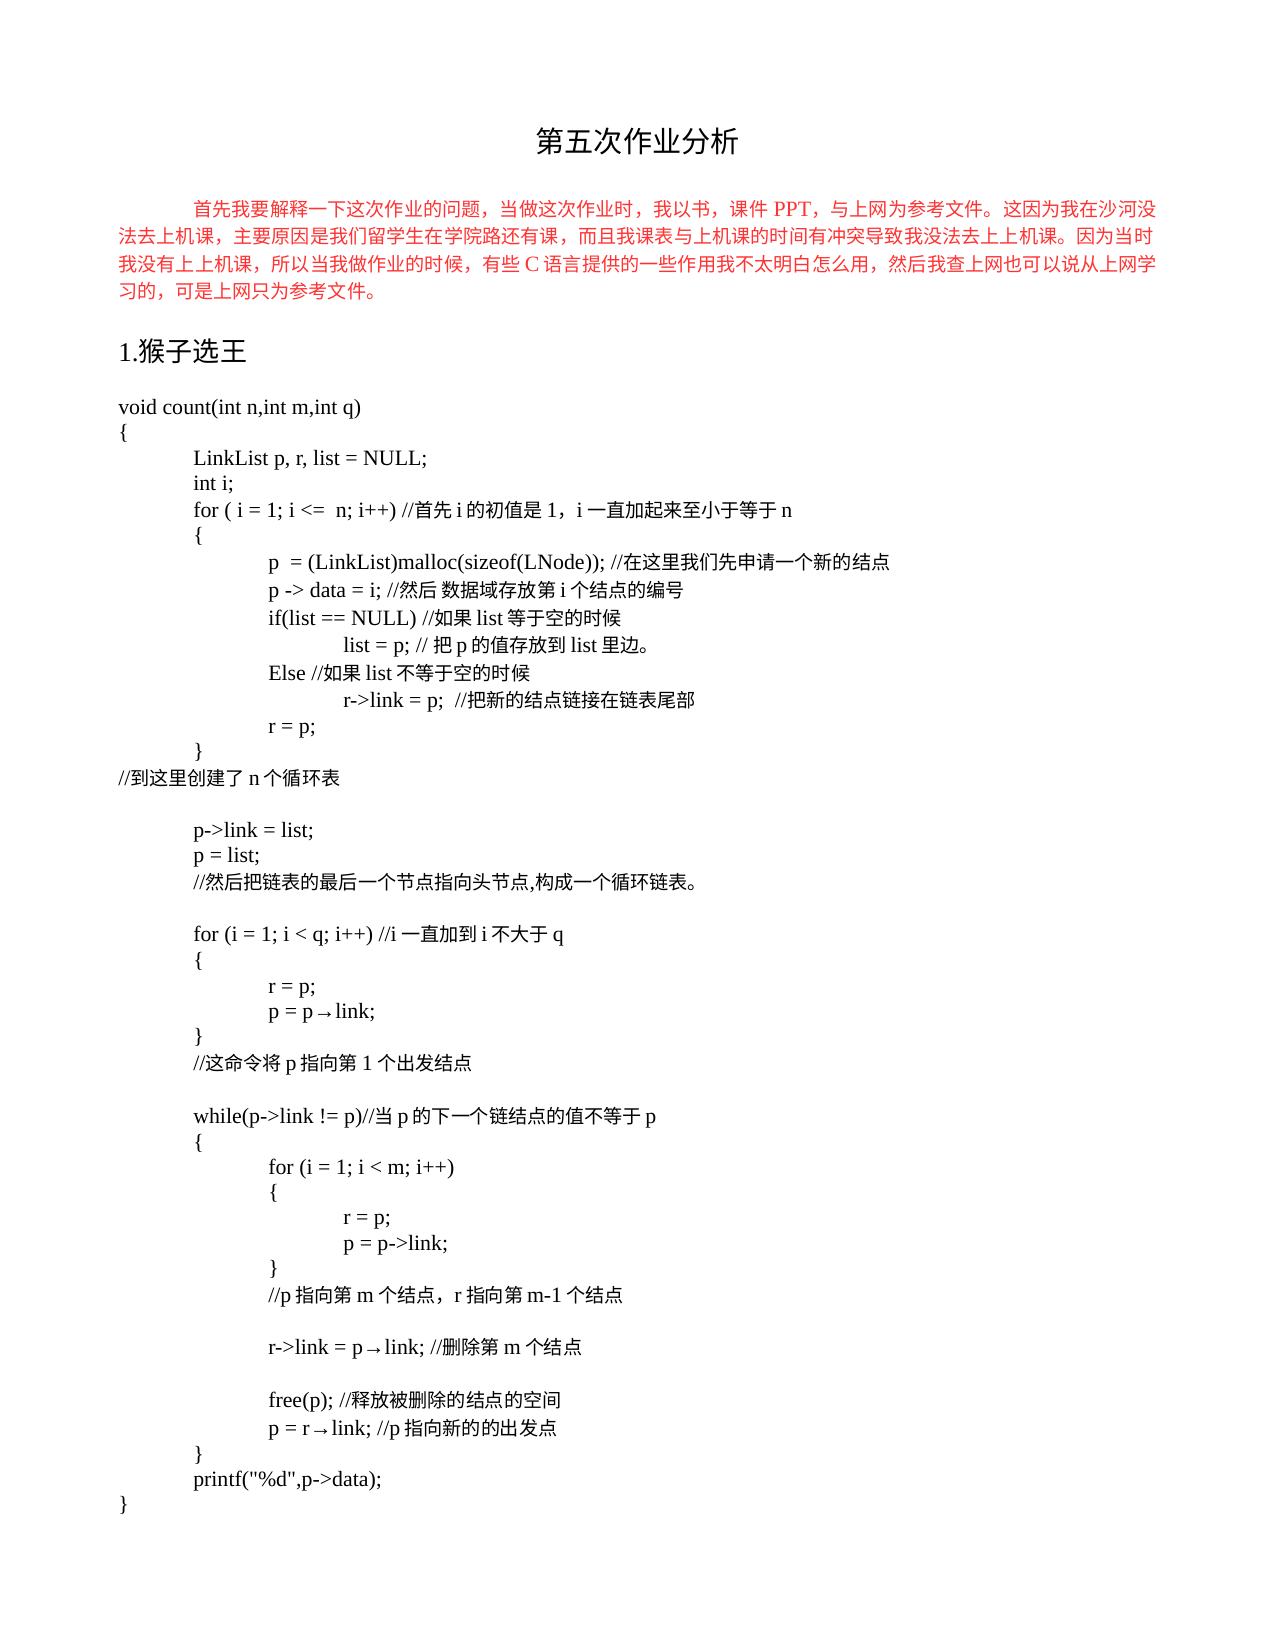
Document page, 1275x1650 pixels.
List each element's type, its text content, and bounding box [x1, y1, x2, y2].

text if(list == NULL) //如果list等于空的时候 [118, 603, 1157, 631]
text r->link = p; //把新的结点链接在链表尾部 [118, 686, 1157, 713]
text { [118, 947, 1157, 973]
text //然后把链表的最后一个节点指向头节点,构成一个循环链表。 [118, 867, 1157, 894]
text } [118, 1255, 1157, 1280]
text { [118, 1179, 1157, 1204]
text for ( i = 1; i <= n; i++) //首先i的初值是1，i一直加起来至小于等于n [118, 495, 1157, 522]
text Else //如果list不等于空的时候 [118, 658, 1157, 686]
text } [118, 738, 1157, 764]
text printf("%d",p->data); [118, 1466, 1157, 1491]
text free(p); //释放被删除的结点的空间 [118, 1386, 1157, 1413]
text //这命令将p指向第1个出发结点 [118, 1048, 1157, 1076]
text p = p->link; [118, 1229, 1157, 1255]
text { [118, 419, 1157, 444]
text //到这里创建了n个循环表 [118, 764, 1157, 791]
text r = p; [118, 713, 1157, 738]
text void count(int n,int m,int q) [118, 394, 1157, 419]
text for (i = 1; i < q; i++) //i一直加到i不大于q [118, 920, 1157, 947]
text p = list; [118, 842, 1157, 867]
text while(p->link != p)//当p的下一个链结点的值不等于p [118, 1101, 1157, 1129]
text p = p→link; [118, 998, 1157, 1023]
text 1.猴子选王 [118, 329, 1157, 369]
text p = r→link; //p指向新的的出发点 [118, 1413, 1157, 1441]
text } [118, 1441, 1157, 1466]
text p->link = list; [118, 817, 1157, 842]
text LinkList p, r, list = NULL; [118, 444, 1157, 470]
text for (i = 1; i < m; i++) [118, 1154, 1157, 1179]
text p -> data = i; //然后 数据域存放第i个结点的编号 [118, 575, 1157, 603]
text int i; [118, 470, 1157, 495]
text r = p; [118, 1204, 1157, 1229]
text //p指向第m个结点，r指向第m-1个结点 [118, 1280, 1157, 1307]
text 第五次作业分析 [118, 118, 1157, 160]
text list = p; // 把p的值存放到list里边。 [118, 631, 1157, 658]
text p = (LinkList)malloc(sizeof(LNode)); //在这里我们先申请一个新的结点 [118, 548, 1157, 575]
text } [118, 1023, 1157, 1048]
text r->link = p→link; //删除第m个结点 [118, 1333, 1157, 1360]
text 首先我要解释一下这次作业的问题，当做这次作业时，我以书，课件PPT，与上网为参考文件。这因为我在沙河没法去上机课，主要原因是我们留学生在学院路还有课，而且我课表与上机课的时间有冲突导致我没法去上上机课。因为当时我没有上上机课，所以当我做作业的时候，有些C语言提供的一些作用我不太明白怎么用，然后我查上网也可以说从上网学习的，可是上网只为参考文件。 [118, 194, 1157, 304]
text } [118, 1491, 1157, 1516]
text { [118, 522, 1157, 548]
text { [118, 1129, 1157, 1154]
text r = p; [118, 973, 1157, 998]
